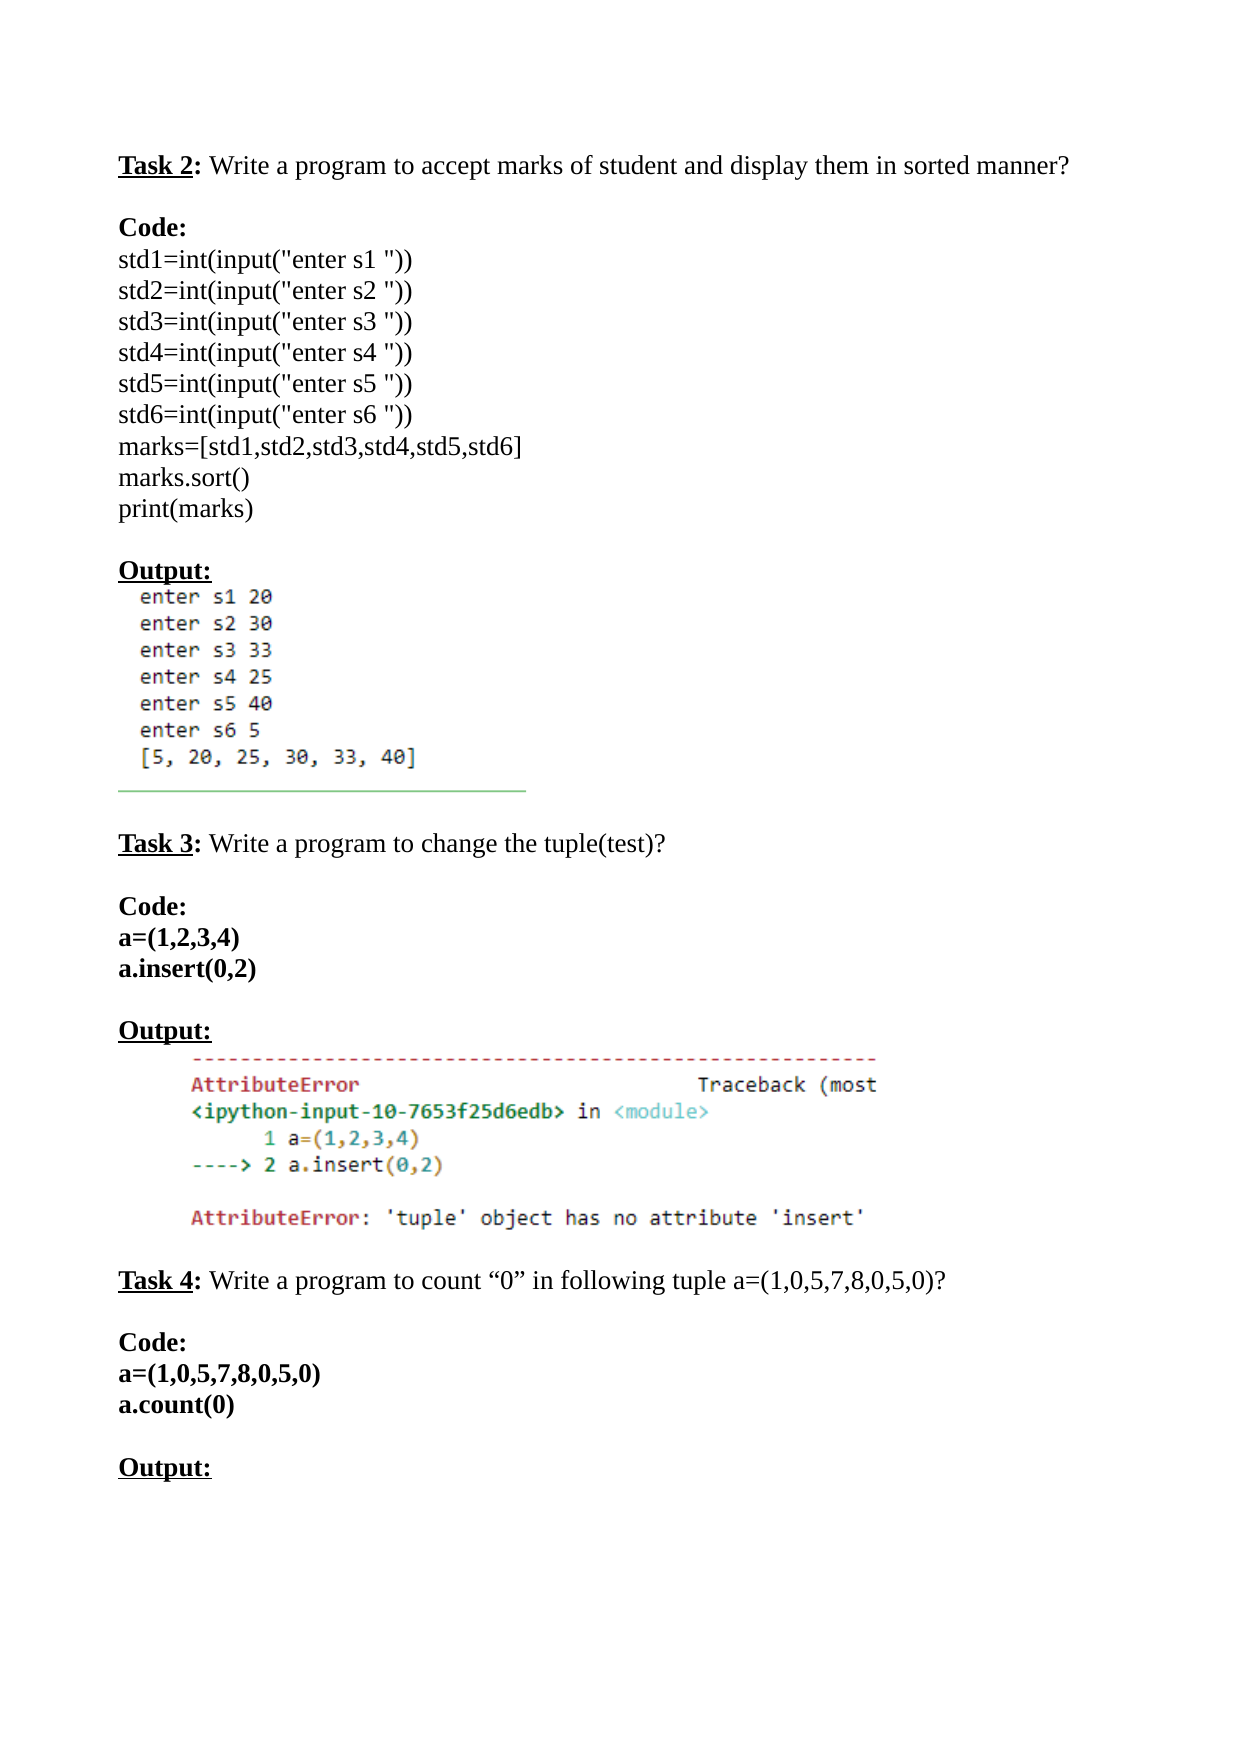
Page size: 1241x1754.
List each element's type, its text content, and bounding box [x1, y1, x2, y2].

text Task 4: Write a program to count “0” in following tuple a=(1,0,5,7,8,0,5,0)? [118, 1264, 1122, 1295]
text std1=int(input("enter s1 ")) [118, 243, 1122, 274]
text std3=int(input("enter s3 ")) [118, 305, 1122, 336]
text Output: [118, 1451, 1122, 1482]
text a=(1,0,5,7,8,0,5,0) [118, 1357, 1122, 1389]
text std4=int(input("enter s4 ")) [118, 336, 1122, 367]
text std2=int(input("enter s2 ")) [118, 274, 1122, 305]
text marks=[std1,std2,std3,std4,std5,std6] [118, 429, 1122, 461]
text Code: [118, 212, 1122, 243]
text Code: [118, 890, 1122, 921]
text std5=int(input("enter s5 ")) [118, 367, 1122, 398]
text Output: [118, 554, 1122, 585]
text Task 3: Write a program to change the tuple(test)? [118, 827, 1122, 858]
text print(marks) [118, 492, 1122, 523]
text std6=int(input("enter s6 ")) [118, 398, 1122, 429]
text a.count(0) [118, 1389, 1122, 1420]
text Output: [118, 1014, 1122, 1045]
picture [118, 585, 527, 797]
text Task 2: Write a program to accept marks of student and display them in sorted manner? [118, 149, 1122, 180]
picture [118, 1045, 877, 1233]
text a.insert(0,2) [118, 952, 1122, 983]
text a=(1,2,3,4) [118, 921, 1122, 952]
text Code: [118, 1326, 1122, 1357]
text marks.sort() [118, 461, 1122, 492]
